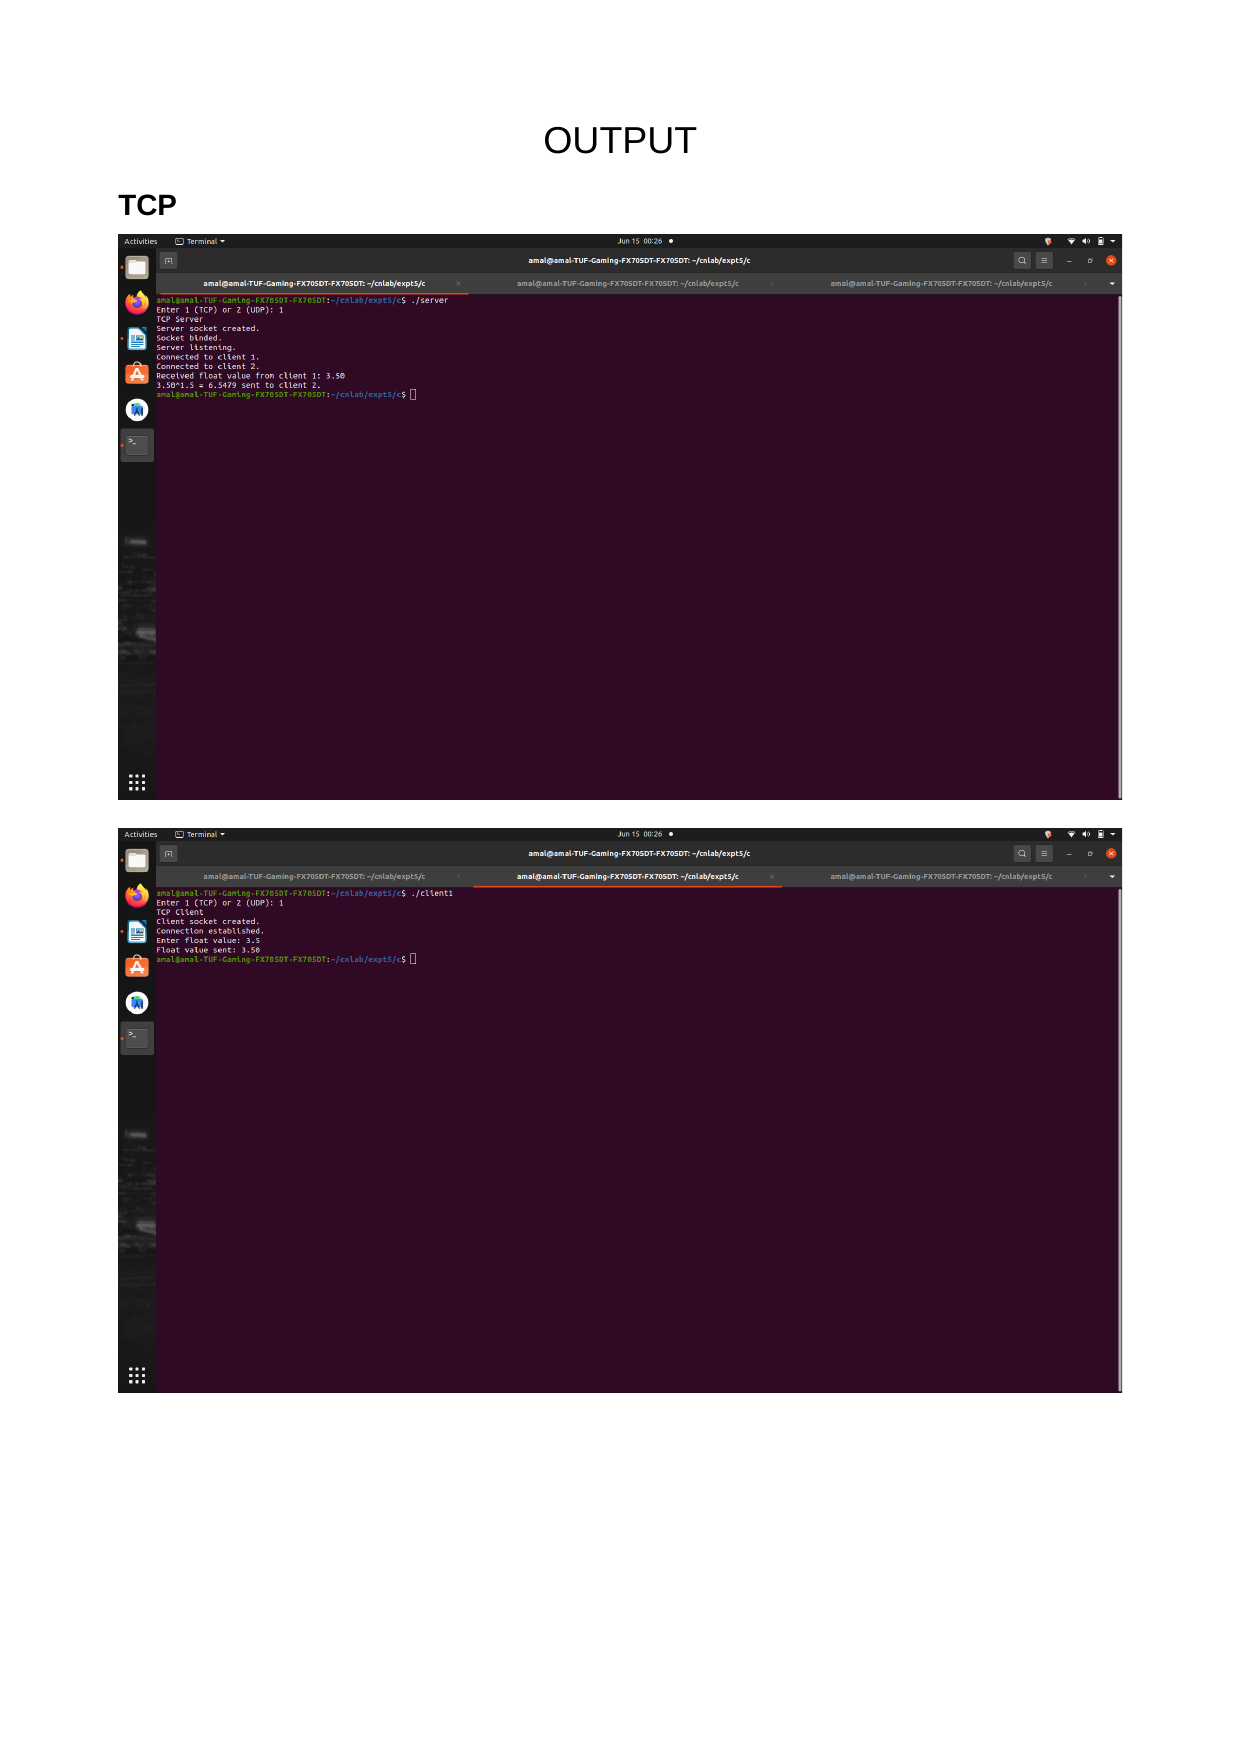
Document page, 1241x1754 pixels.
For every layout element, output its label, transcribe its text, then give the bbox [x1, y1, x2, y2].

picture [118, 828, 1123, 1393]
picture [118, 234, 1123, 800]
subtitle TCP [118, 188, 1122, 222]
subtitle OUTPUT [118, 118, 1122, 161]
